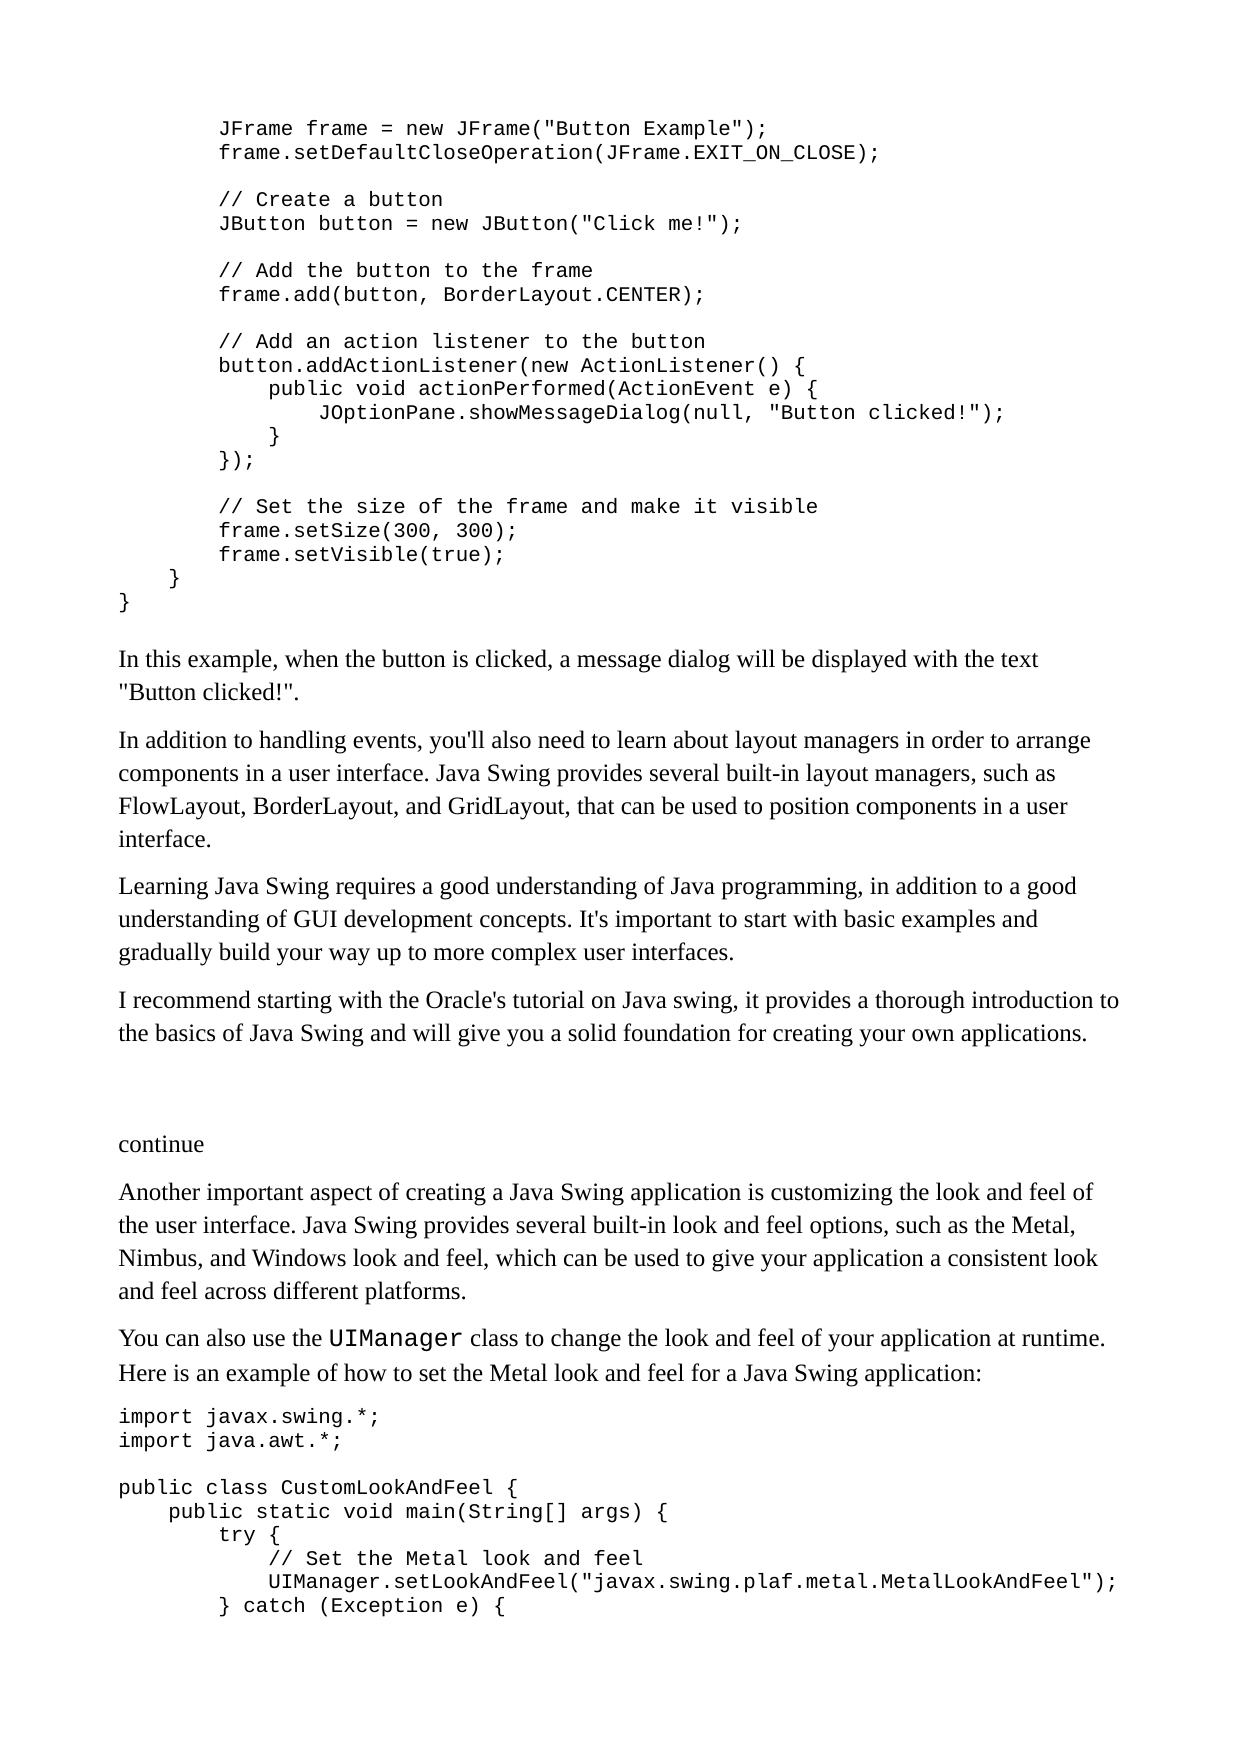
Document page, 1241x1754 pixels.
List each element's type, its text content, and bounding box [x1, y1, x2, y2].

text // Add the button to the frame [118, 260, 1122, 284]
text import java.awt.*; [118, 1430, 1122, 1453]
text You can also use the UIManager class to change the look and feel of your application at runtime. Here is an example of how to set the Metal look and feel for a Java Swing application: [118, 1323, 1122, 1387]
text frame.add(button, BorderLayout.CENTER); [118, 284, 1122, 307]
text // Set the Metal look and feel [118, 1548, 1122, 1572]
text JButton button = new JButton("Click me!"); [118, 213, 1122, 236]
text public class CustomLookAndFeel { [118, 1477, 1122, 1501]
text } [118, 426, 1122, 449]
text Learning Java Swing requires a good understanding of Java programming, in addition to a good understanding of GUI development concepts. It's important to start with basic examples and gradually build your way up to more complex user interfaces. [118, 871, 1122, 966]
text frame.setSize(300, 300); [118, 520, 1122, 544]
text In addition to handling events, you'll also need to learn about layout managers in order to arrange components in a user interface. Java Swing provides several built-in layout managers, such as FlowLayout, BorderLayout, and GridLayout, that can be used to position components in a user interface. [118, 725, 1122, 853]
text JFrame frame = new JFrame("Button Example"); [118, 118, 1122, 142]
text public void actionPerformed(ActionEvent e) { [118, 378, 1122, 402]
text }); [118, 449, 1122, 473]
text // Add an action listener to the button [118, 331, 1122, 354]
text import javax.swing.*; [118, 1406, 1122, 1430]
text // Set the size of the frame and make it visible [118, 496, 1122, 520]
text public static void main(String[] args) { [118, 1501, 1122, 1524]
text JOptionPane.showMessageDialog(null, "Button clicked!"); [118, 402, 1122, 426]
text UIManager.setLookAndFeel("javax.swing.plaf.metal.MetalLookAndFeel"); [118, 1572, 1122, 1595]
text I recommend starting with the Oracle's tutorial on Java swing, it provides a thorough introduction to the basics of Java Swing and will give you a solid foundation for creating your own applications. [118, 985, 1122, 1047]
text continue [118, 1129, 1122, 1158]
text In this example, when the button is clicked, a message dialog will be displayed with the text "Button clicked!". [118, 644, 1122, 706]
text // Create a button [118, 189, 1122, 213]
text } catch (Exception e) { [118, 1595, 1122, 1619]
text frame.setDefaultCloseOperation(JFrame.EXIT_ON_CLOSE); [118, 142, 1122, 165]
text Another important aspect of creating a Java Swing application is customizing the look and feel of the user interface. Java Swing provides several built-in look and feel options, such as the Metal, Nimbus, and Windows look and feel, which can be used to give your application a consistent look and feel across different platforms. [118, 1177, 1122, 1304]
text } [118, 567, 1122, 591]
text try { [118, 1524, 1122, 1548]
text button.addActionListener(new ActionListener() { [118, 354, 1122, 378]
text } [118, 591, 1122, 615]
text frame.setVisible(true); [118, 544, 1122, 567]
